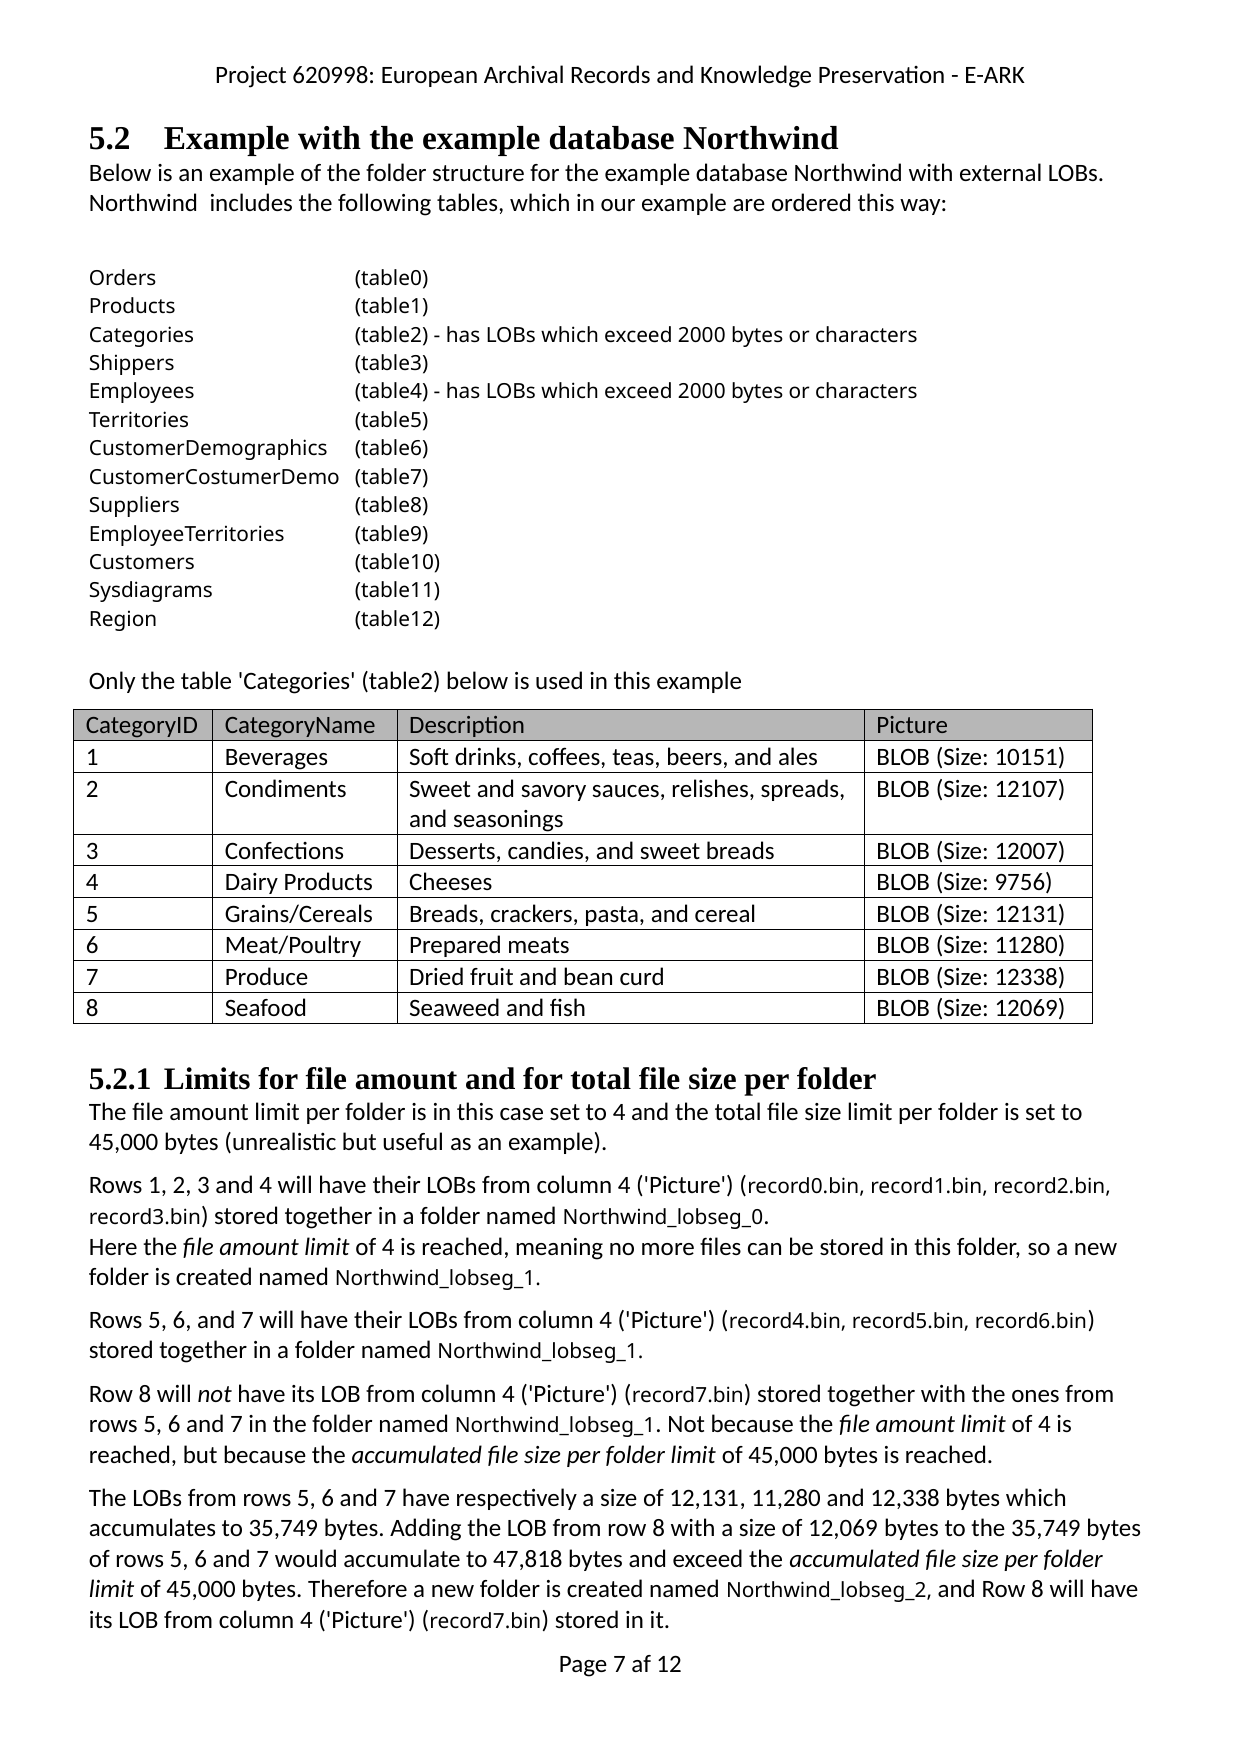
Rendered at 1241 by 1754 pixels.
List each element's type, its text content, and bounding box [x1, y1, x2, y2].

text Region (table12) [89, 604, 1152, 632]
table_cell Soft drinks, coffees, teas, beers, and ales [398, 741, 864, 772]
table_cell Prepared meats [398, 930, 864, 960]
table_cell Dried fruit and bean curd [398, 961, 864, 992]
table_cell Grains/Cereals [213, 898, 397, 928]
text Products (table1) [89, 291, 1152, 320]
text Row 8 will not have its LOB from column 4 ('Picture') (record7.bin) stored together with the ones from rows 5, 6 and 7 in the folder named Northwind_lobseg_1. Not because the file amount limit of 4 is reached, but because the accumulated file size per folder limit of 45,000 bytes is reached. [89, 1378, 1152, 1469]
text EmployeeTerritories (table9) [89, 519, 1152, 547]
table_cell 7 [74, 961, 212, 992]
table_cell Confections [213, 835, 397, 865]
table_cell BLOB (Size: 10151) [865, 741, 1092, 772]
text Customers (table10) [89, 547, 1152, 576]
table_cell 1 [74, 741, 212, 772]
text Categories (table2) - has LOBs which exceed 2000 bytes or characters [89, 320, 1152, 348]
table_cell Sweet and savory sauces, relishes, spreads, and seasonings [398, 773, 864, 834]
text The file amount limit per folder is in this case set to 4 and the total file size limit per folder is set to 45,000 bytes (unrealistic but useful as an example). [89, 1096, 1152, 1157]
table_cell 4 [74, 866, 212, 897]
list Example with the example database Northwind [89, 118, 1152, 157]
text Sysdiagrams (table11) [89, 576, 1152, 604]
text Orders (table0) [89, 263, 1152, 291]
table_header Picture [865, 710, 1092, 740]
table_cell BLOB (Size: 12007) [865, 835, 1092, 865]
table_cell Seafood [213, 993, 397, 1023]
table_header CategoryName [213, 710, 397, 740]
table_cell BLOB (Size: 12069) [865, 993, 1092, 1023]
text CustomerDemographics (table6) [89, 433, 1152, 462]
table_cell Cheeses [398, 866, 864, 897]
text Shippers (table3) [89, 348, 1152, 377]
table_cell Breads, crackers, pasta, and cereal [398, 898, 864, 928]
table_cell BLOB (Size: 12131) [865, 898, 1092, 928]
table_cell 2 [74, 773, 212, 834]
table_cell Produce [213, 961, 397, 992]
table_cell Condiments [213, 773, 397, 834]
table_cell BLOB (Size: 12338) [865, 961, 1092, 992]
table_cell Seaweed and fish [398, 993, 864, 1023]
text Territories (table5) [89, 405, 1152, 433]
text CustomerCostumerDemo (table7) [89, 462, 1152, 490]
table_cell Dairy Products [213, 866, 397, 897]
table_cell BLOB (Size: 12107) [865, 773, 1092, 834]
text Only the table 'Categories' (table2) below is used in this example [89, 666, 1152, 696]
text Below is an example of the folder structure for the example database Northwind with external LOBs. Northwind includes the following tables, which in our example are ordered this way: [89, 157, 1152, 218]
text The LOBs from rows 5, 6 and 7 have respectively a size of 12,131, 11,280 and 12,338 bytes which accumulates to 35,749 bytes. Adding the LOB from row 8 with a size of 12,069 bytes to the 35,749 bytes of rows 5, 6 and 7 would accumulate to 47,818 bytes and exceed the accumulated file size per folder limit of 45,000 bytes. Therefore a new folder is created named Northwind_lobseg_2, and Row 8 will have its LOB from column 4 ('Picture') (record7.bin) stored in it. [89, 1482, 1152, 1634]
table_cell Desserts, candies, and sweet breads [398, 835, 864, 865]
table_cell Meat/Poultry [213, 930, 397, 960]
list Limits for file amount and for total file size per folder [89, 1060, 1152, 1096]
table_cell 5 [74, 898, 212, 928]
table_cell BLOB (Size: 9756) [865, 866, 1092, 897]
table_cell 3 [74, 835, 212, 865]
table_cell BLOB (Size: 11280) [865, 930, 1092, 960]
table_header Description [398, 710, 864, 740]
text Rows 5, 6, and 7 will have their LOBs from column 4 ('Picture') (record4.bin, record5.bin, record6.bin) stored together in a folder named Northwind_lobseg_1. [89, 1304, 1152, 1365]
text Suppliers (table8) [89, 490, 1152, 519]
table_cell Beverages [213, 741, 397, 772]
text Employees (table4) - has LOBs which exceed 2000 bytes or characters [89, 377, 1152, 405]
table_header CategoryID [74, 710, 212, 740]
table_cell 6 [74, 930, 212, 960]
text Rows 1, 2, 3 and 4 will have their LOBs from column 4 ('Picture') (record0.bin, record1.bin, record2.bin, record3.bin) stored together in a folder named Northwind_lobseg_0. Here the file amount limit of 4 is reached, meaning no more files can be stored in this folder, so a new folder is created named Northwind_lobseg_1. [89, 1169, 1152, 1292]
table_cell 8 [74, 993, 212, 1023]
